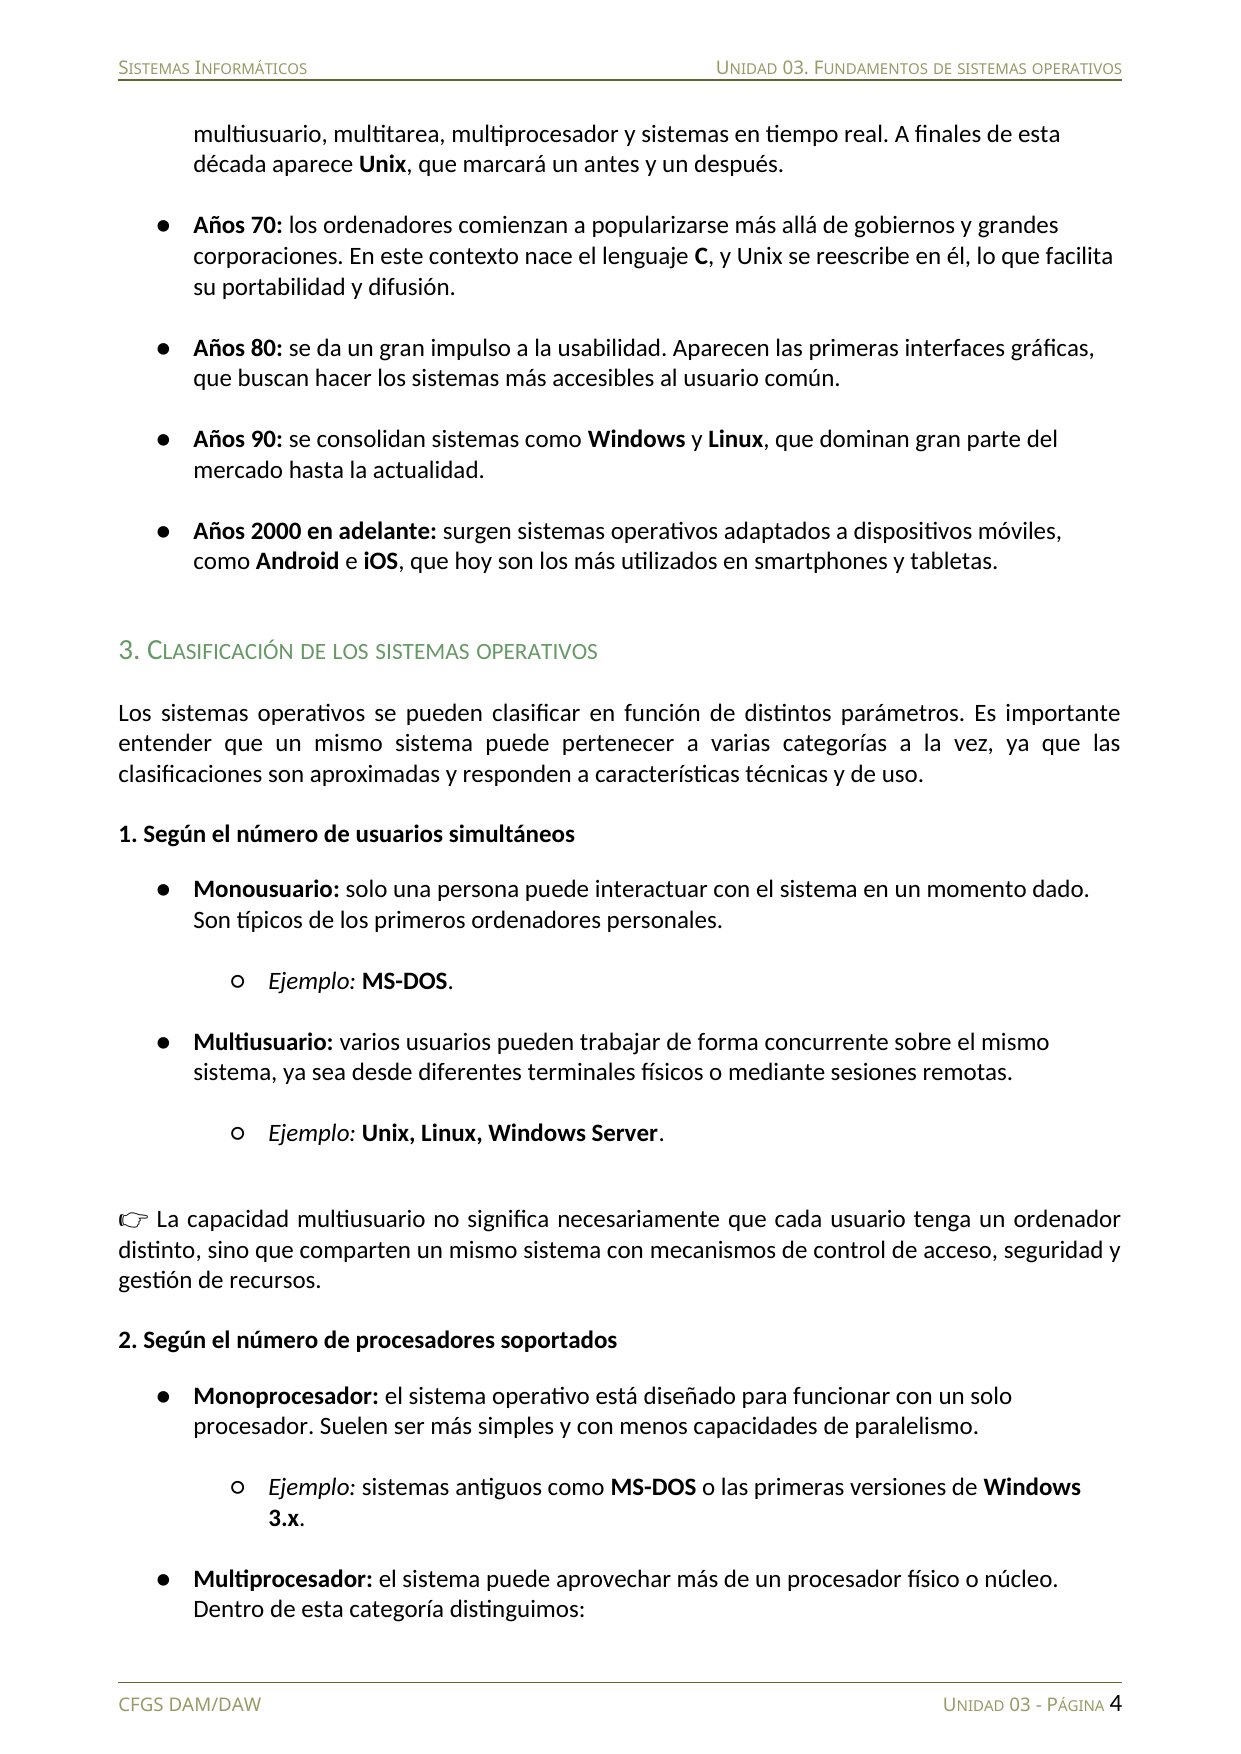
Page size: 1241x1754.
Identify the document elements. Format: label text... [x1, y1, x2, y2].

text Los sistemas operativos se pueden clasificar en función de distintos parámetros. Es importante entender que un mismo sistema puede pertenecer a varias categorías a la vez, ya que las clasificaciones son aproximadas y responden a características técnicas y de uso. [118, 697, 1122, 789]
list Ejemplo: sistemas antiguos como MS-DOS o las primeras versiones de Windows 3.x. [231, 1471, 1122, 1563]
subtitle 3. Clasificación de los sistemas operativos [118, 631, 1122, 667]
list Años 90: se consolidan sistemas como Windows y Linux, que dominan gran parte del mercado hasta la actualidad. [156, 423, 1122, 515]
list Ejemplo: Unix, Linux, Windows Server. [231, 1117, 1122, 1178]
text 1. Según el número de usuarios simultáneos [118, 818, 1122, 848]
text 👉 La capacidad multiusuario no significa necesariamente que cada usuario tenga un ordenador distinto, sino que comparten un mismo sistema con mecanismos de control de acceso, seguridad y gestión de recursos. [118, 1203, 1122, 1295]
list multiusuario, multitarea, multiprocesador y sistemas en tiempo real. A finales de esta década aparece Unix, que marcará un antes y un después. [156, 118, 1122, 209]
list Ejemplo: MS-DOS. [231, 965, 1122, 1026]
text 2. Según el número de procesadores soportados [118, 1324, 1122, 1355]
list Multiprocesador: el sistema puede aprovechar más de un procesador físico o núcleo. Dentro de esta categoría distinguimos: [156, 1563, 1122, 1624]
list Años 2000 en adelante: surgen sistemas operativos adaptados a dispositivos móviles, como Android e iOS, que hoy son los más utilizados en smartphones y tabletas. [156, 515, 1122, 606]
list Monoprocesador: el sistema operativo está diseñado para funcionar con un solo procesador. Suelen ser más simples y con menos capacidades de paralelismo. [156, 1380, 1122, 1471]
list Multiusuario: varios usuarios pueden trabajar de forma concurrente sobre el mismo sistema, ya sea desde diferentes terminales físicos o mediante sesiones remotas. [156, 1026, 1122, 1117]
list Años 80: se da un gran impulso a la usabilidad. Aparecen las primeras interfaces gráficas, que buscan hacer los sistemas más accesibles al usuario común. [156, 332, 1122, 423]
list Monousuario: solo una persona puede interactuar con el sistema en un momento dado. Son típicos de los primeros ordenadores personales. [156, 873, 1122, 965]
list Años 70: los ordenadores comienzan a popularizarse más allá de gobiernos y grandes corporaciones. En este contexto nace el lenguaje C, y Unix se reescribe en él, lo que facilita su portabilidad y difusión. [156, 209, 1122, 332]
